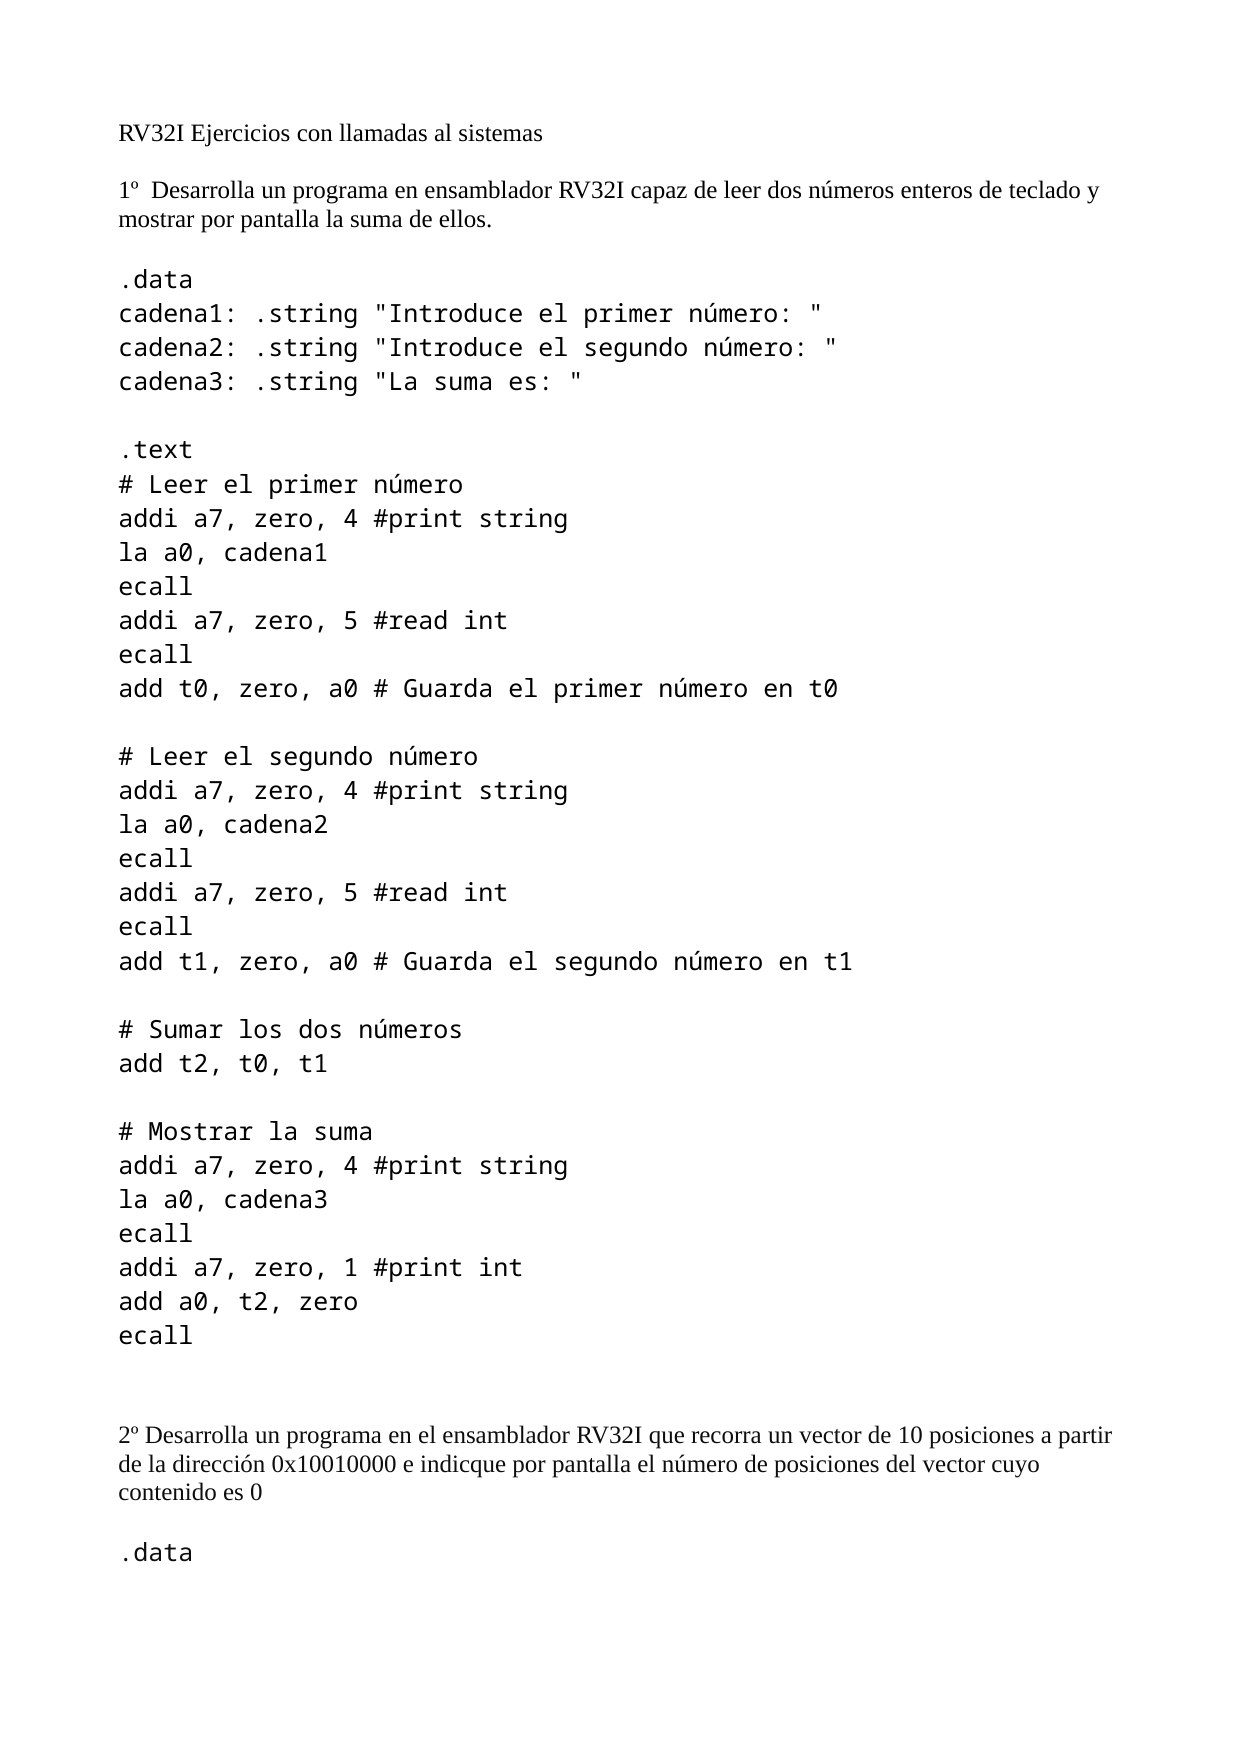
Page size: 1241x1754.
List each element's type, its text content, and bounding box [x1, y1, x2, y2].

text cadena3: .string "La suma es: " [118, 364, 1122, 398]
text cadena1: .string "Introduce el primer número: " [118, 296, 1122, 330]
text add a0, t2, zero [118, 1284, 1122, 1318]
text addi a7, zero, 5 #read int [118, 875, 1122, 909]
text RV32I Ejercicios con llamadas al sistemas [118, 118, 1122, 147]
text .text [118, 432, 1122, 466]
text .data [118, 262, 1122, 296]
text 1º Desarrolla un programa en ensamblador RV32I capaz de leer dos números enteros de teclado y mostrar por pantalla la suma de ellos. [118, 176, 1122, 233]
text .data [118, 1535, 1122, 1569]
text add t2, t0, t1 [118, 1045, 1122, 1079]
text ecall [118, 637, 1122, 671]
text add t1, zero, a0 # Guarda el segundo número en t1 [118, 943, 1122, 977]
text addi a7, zero, 4 #print string [118, 500, 1122, 534]
text addi a7, zero, 1 #print int [118, 1250, 1122, 1284]
text ecall [118, 841, 1122, 875]
text # Mostrar la suma [118, 1113, 1122, 1147]
text addi a7, zero, 4 #print string [118, 773, 1122, 807]
text add t0, zero, a0 # Guarda el primer número en t0 [118, 671, 1122, 705]
text # Sumar los dos números [118, 1011, 1122, 1045]
text ecall [118, 1318, 1122, 1352]
text addi a7, zero, 4 #print string [118, 1147, 1122, 1182]
text la a0, cadena1 [118, 534, 1122, 568]
text la a0, cadena2 [118, 807, 1122, 841]
text cadena2: .string "Introduce el segundo número: " [118, 330, 1122, 364]
text # Leer el primer número [118, 466, 1122, 500]
text 2º Desarrolla un programa en el ensamblador RV32I que recorra un vector de 10 posiciones a partir de la dirección 0x10010000 e indicque por pantalla el número de posiciones del vector cuyo contenido es 0 [118, 1420, 1122, 1506]
text la a0, cadena3 [118, 1182, 1122, 1216]
text addi a7, zero, 5 #read int [118, 602, 1122, 637]
text ecall [118, 568, 1122, 602]
text ecall [118, 1216, 1122, 1250]
text ecall [118, 909, 1122, 943]
text # Leer el segundo número [118, 739, 1122, 773]
